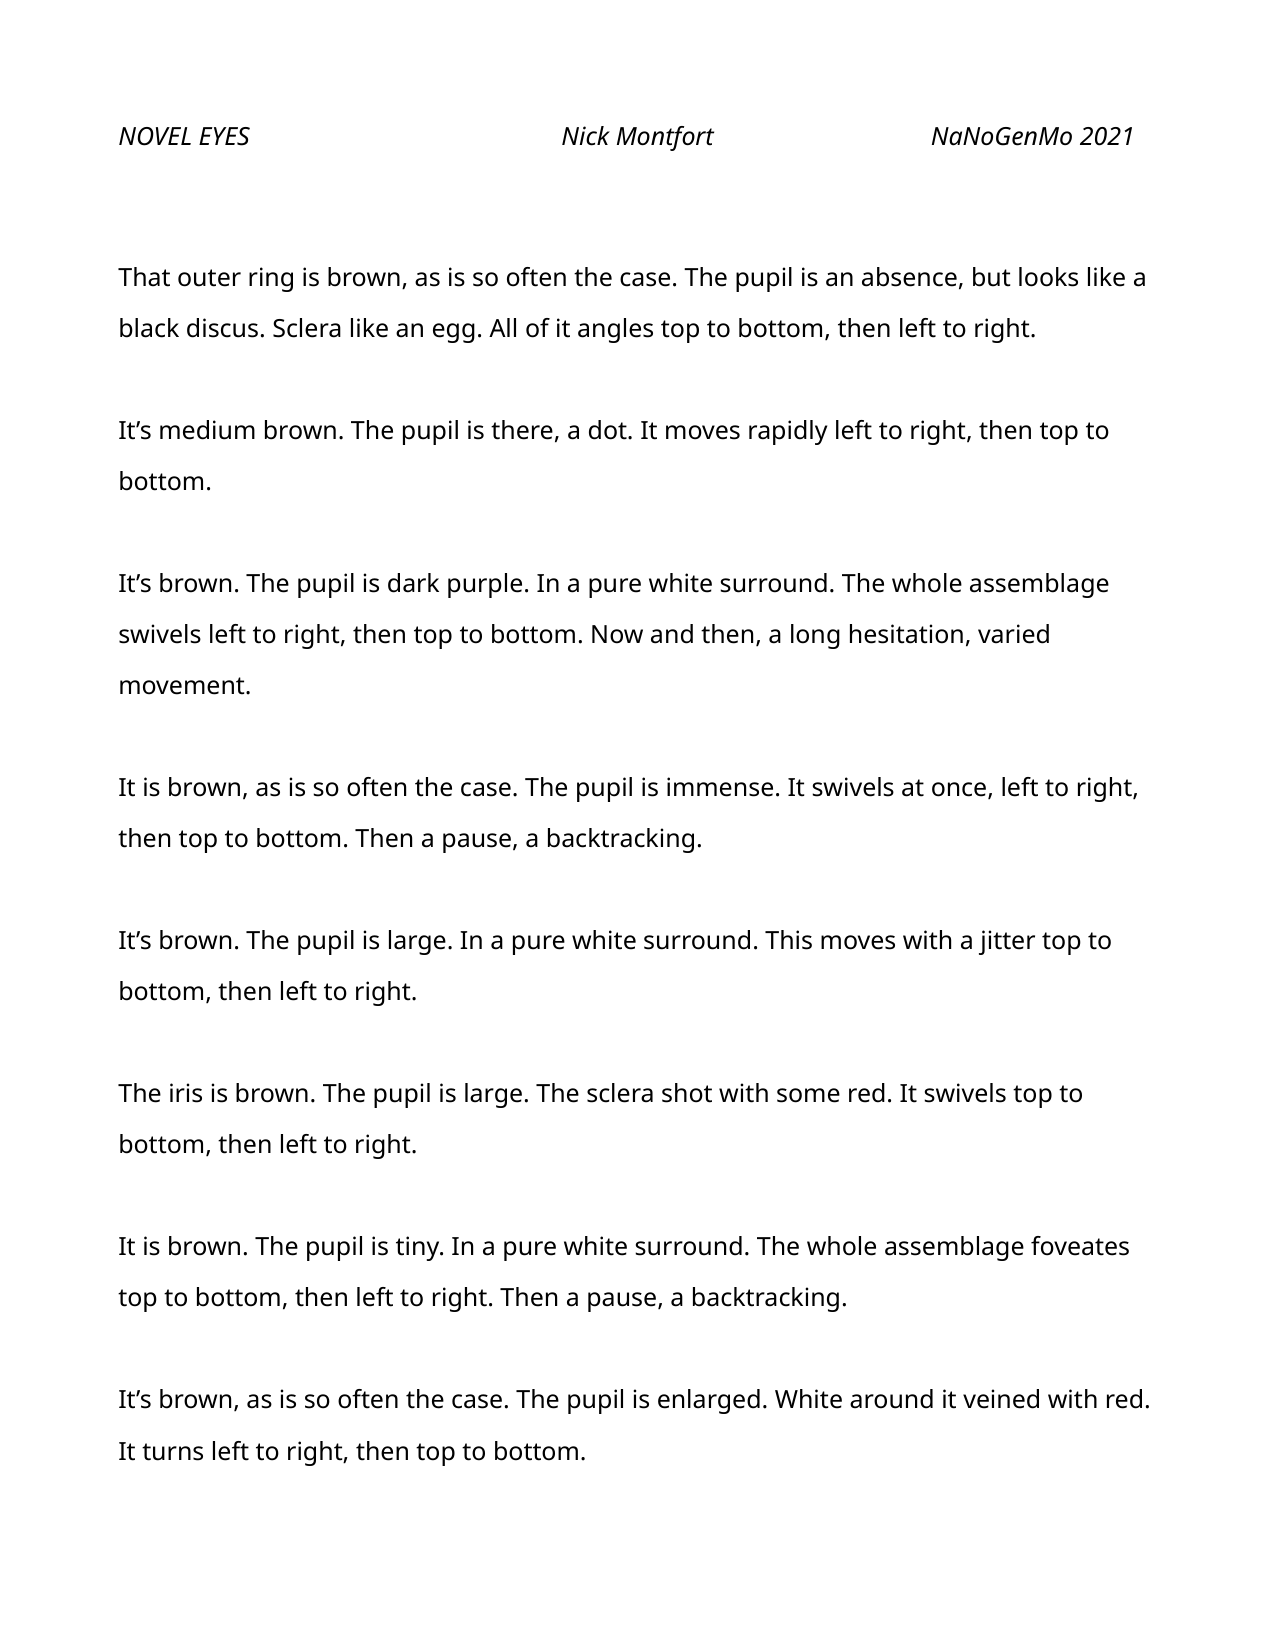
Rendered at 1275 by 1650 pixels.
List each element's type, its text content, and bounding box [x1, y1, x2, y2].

text It is brown, as is so often the case. The pupil is immense. It swivels at once, left to right, then top to bottom. Then a pause, a backtracking. [118, 769, 1157, 855]
text That outer ring is brown, as is so often the case. The pupil is an absence, but looks like a black discus. Sclera like an egg. All of it angles top to bottom, then left to right. [118, 259, 1157, 344]
text It’s medium brown. The pupil is there, a dot. It moves rapidly left to right, then top to bottom. [118, 412, 1157, 497]
text It’s brown. The pupil is dark purple. In a pure white surround. The whole assemblage swivels left to right, then top to bottom. Now and then, a long hesitation, varied movement. [118, 565, 1157, 702]
text The iris is brown. The pupil is large. The sclera shot with some red. It swivels top to bottom, then left to right. [118, 1076, 1157, 1161]
text It’s brown. The pupil is large. In a pure white surround. This moves with a jitter top to bottom, then left to right. [118, 923, 1157, 1008]
text It’s brown, as is so often the case. The pupil is enlarged. White around it veined with red. It turns left to right, then top to bottom. [118, 1382, 1157, 1467]
text It is brown. The pupil is tiny. In a pure white surround. The whole assemblage foveates top to bottom, then left to right. Then a pause, a backtracking. [118, 1229, 1157, 1314]
